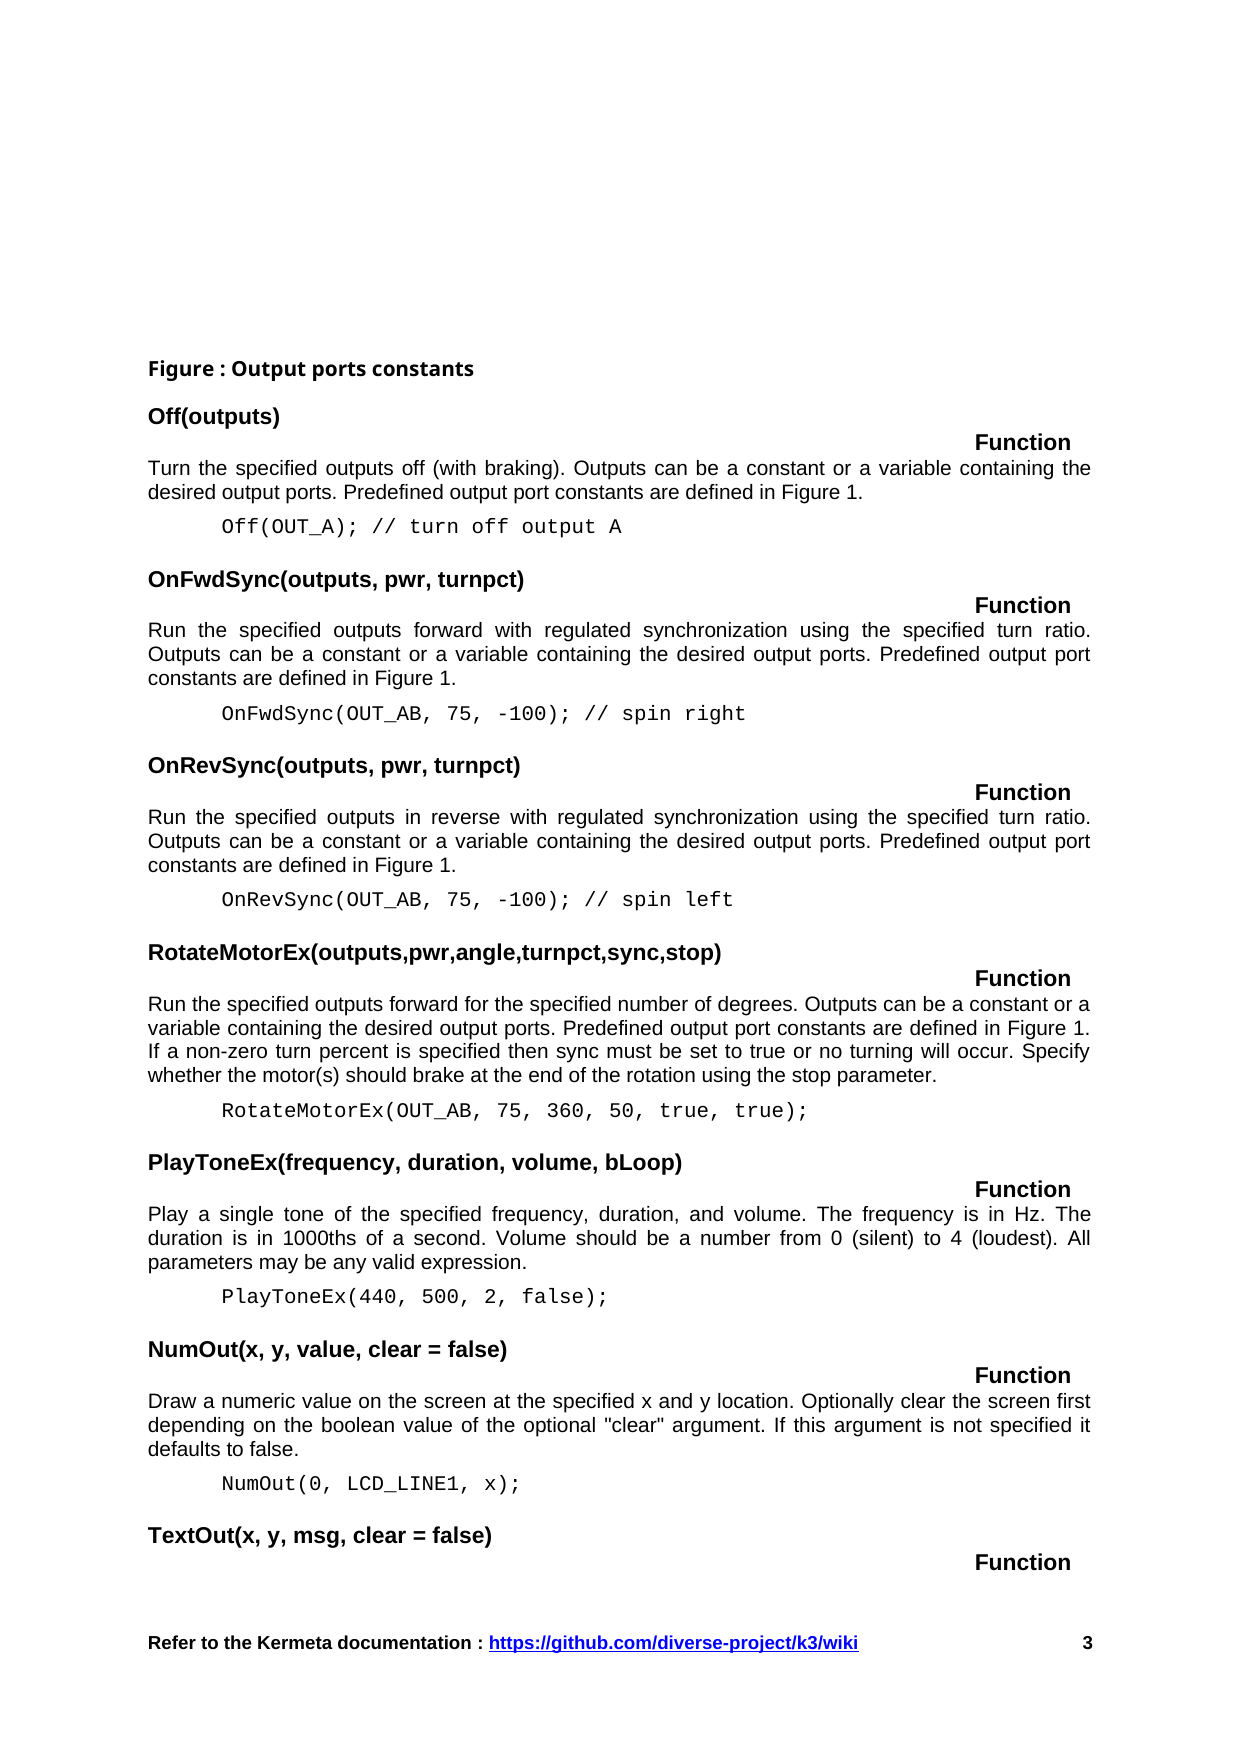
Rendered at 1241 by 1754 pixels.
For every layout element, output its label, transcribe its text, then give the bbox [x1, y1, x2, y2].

text Draw a numeric value on the screen at the specified x and y location. Optionally clear the screen first depending on the boolean value of the optional "clear" argument. If this argument is not specified it defaults to false. [148, 1388, 1093, 1460]
text Play a single tone of the specified frequency, duration, and volume. The frequency is in Hz. The duration is in 1000ths of a second. Volume should be a number from 0 (silent) to 4 (loudest). All parameters may be any valid expression. [148, 1202, 1093, 1274]
text NumOut(x, y, value, clear = false) Function [148, 1336, 1093, 1388]
text Figure : Output ports constants [148, 354, 1093, 382]
text RotateMotorEx(OUT_AB, 75, 360, 50, true, true); [221, 1100, 1093, 1123]
text TextOut(x, y, msg, clear = false) Function [148, 1522, 1093, 1575]
text OnFwdSync(outputs, pwr, turnpct) Function [148, 566, 1093, 618]
text NumOut(0, LCD_LINE1, x); [221, 1473, 1093, 1497]
text Off(outputs) Function [148, 403, 1093, 456]
text Run the specified outputs forward for the specified number of degrees. Outputs can be a constant or a variable containing the desired output ports. Predefined output port constants are defined in Figure 1. If a non-zero turn percent is specified then sync must be set to true or no turning will occur. Specify whether the motor(s) should brake at the end of the rotation using the stop parameter. [148, 991, 1093, 1087]
text PlayToneEx(frequency, duration, volume, bLoop) Function [148, 1149, 1093, 1202]
text RotateMotorEx(outputs,pwr,angle,turnpct,sync,stop) Function [148, 939, 1093, 991]
text OnRevSync(OUT_AB, 75, -100); // spin left [221, 889, 1093, 913]
text Run the specified outputs forward with regulated synchronization using the specified turn ratio. Outputs can be a constant or a variable containing the desired output ports. Predefined output port constants are defined in Figure 1. [148, 618, 1093, 690]
text OnFwdSync(OUT_AB, 75, -100); // spin right [221, 703, 1093, 726]
text PlayToneEx(440, 500, 2, false); [221, 1286, 1093, 1310]
text OnRevSync(outputs, pwr, turnpct) Function [148, 752, 1093, 805]
text Run the specified outputs in reverse with regulated synchronization using the specified turn ratio. Outputs can be a constant or a variable containing the desired output ports. Predefined output port constants are defined in Figure 1. [148, 805, 1093, 877]
text Turn the specified outputs off (with braking). Outputs can be a constant or a variable containing the desired output ports. Predefined output port constants are defined in Figure 1. [148, 456, 1093, 504]
text Off(OUT_A); // turn off output A [221, 516, 1093, 540]
